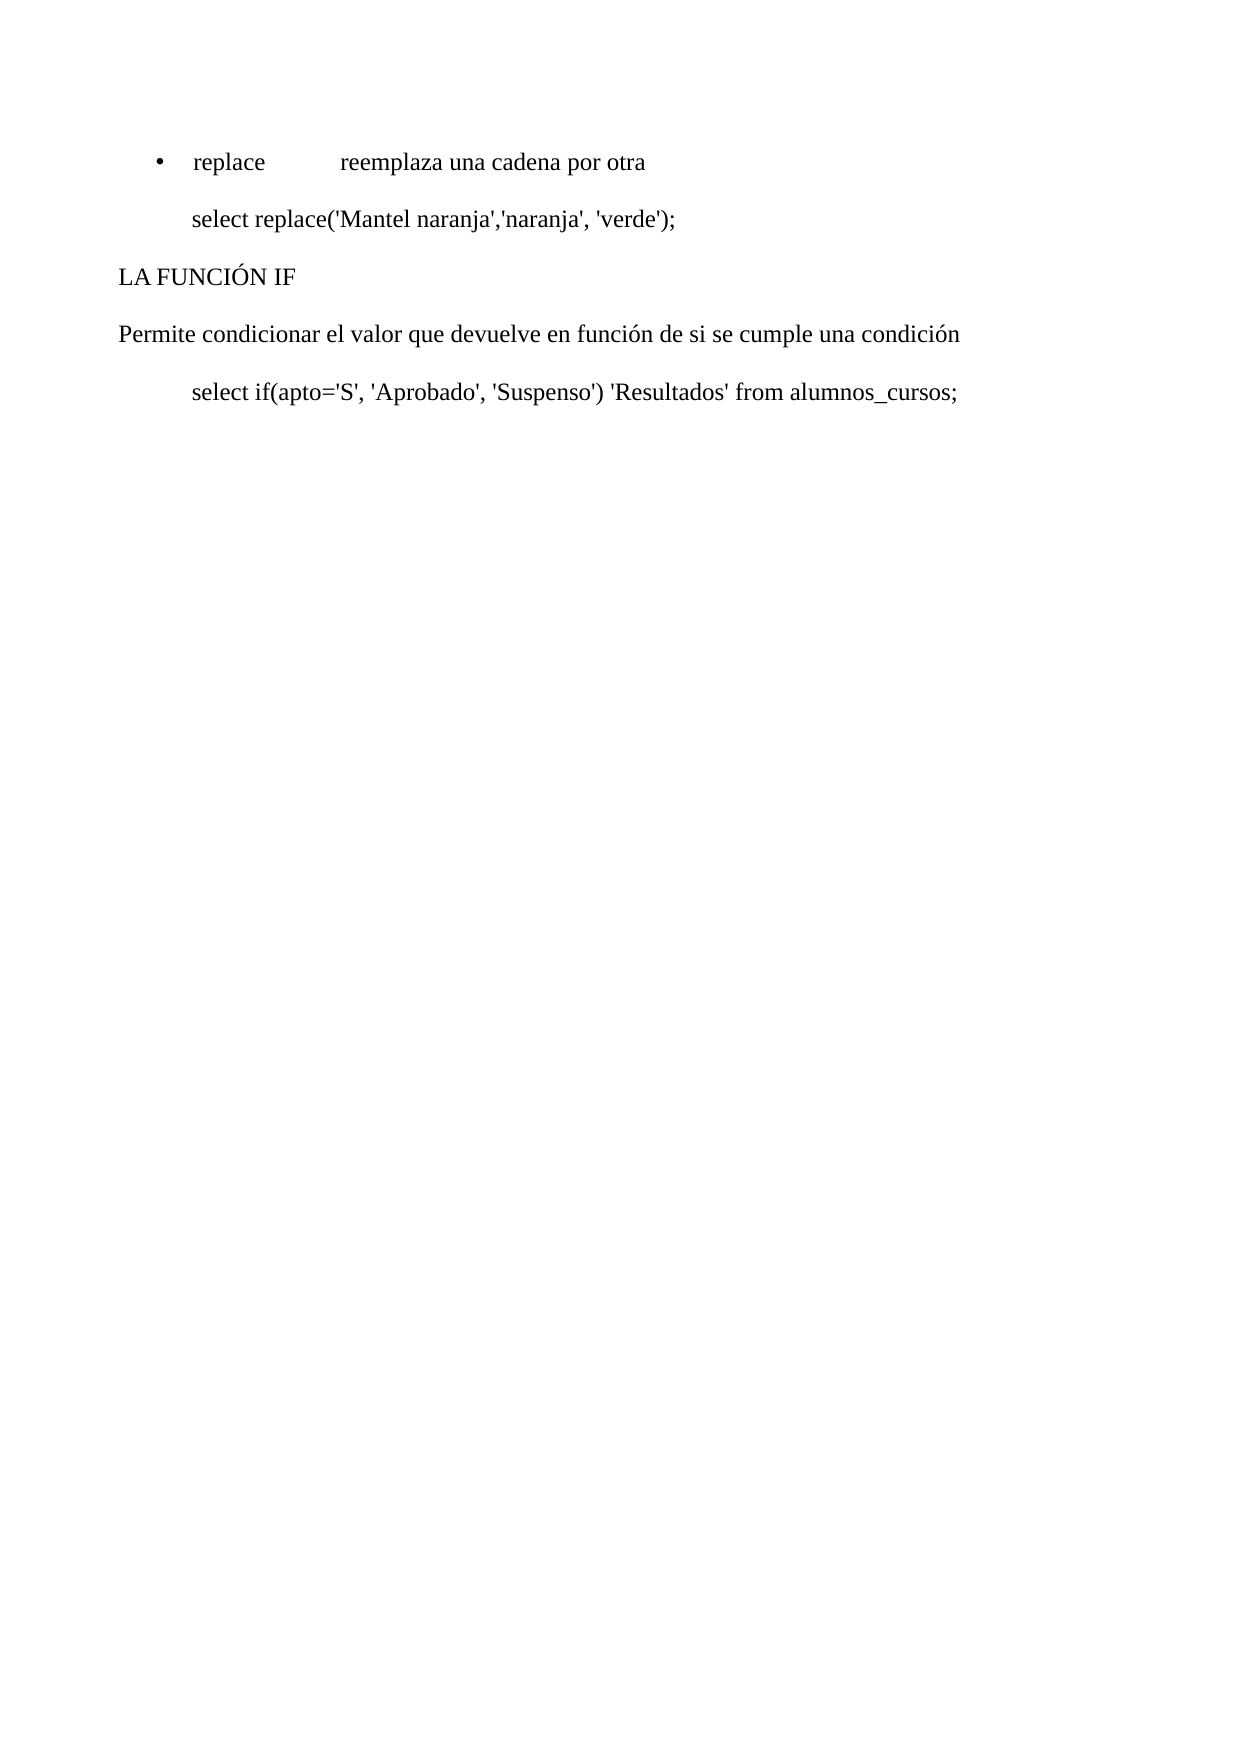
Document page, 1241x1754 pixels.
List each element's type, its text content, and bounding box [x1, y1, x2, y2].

list replace reemplaza una cadena por otra [156, 147, 1122, 176]
text select replace('Mantel naranja','naranja', 'verde'); [118, 204, 1122, 233]
text select if(apto='S', 'Aprobado', 'Suspenso') 'Resultados' from alumnos_cursos; [118, 377, 1122, 406]
text LA FUNCIÓN IF [118, 262, 1122, 291]
text Permite condicionar el valor que devuelve en función de si se cumple una condición [118, 319, 1122, 348]
